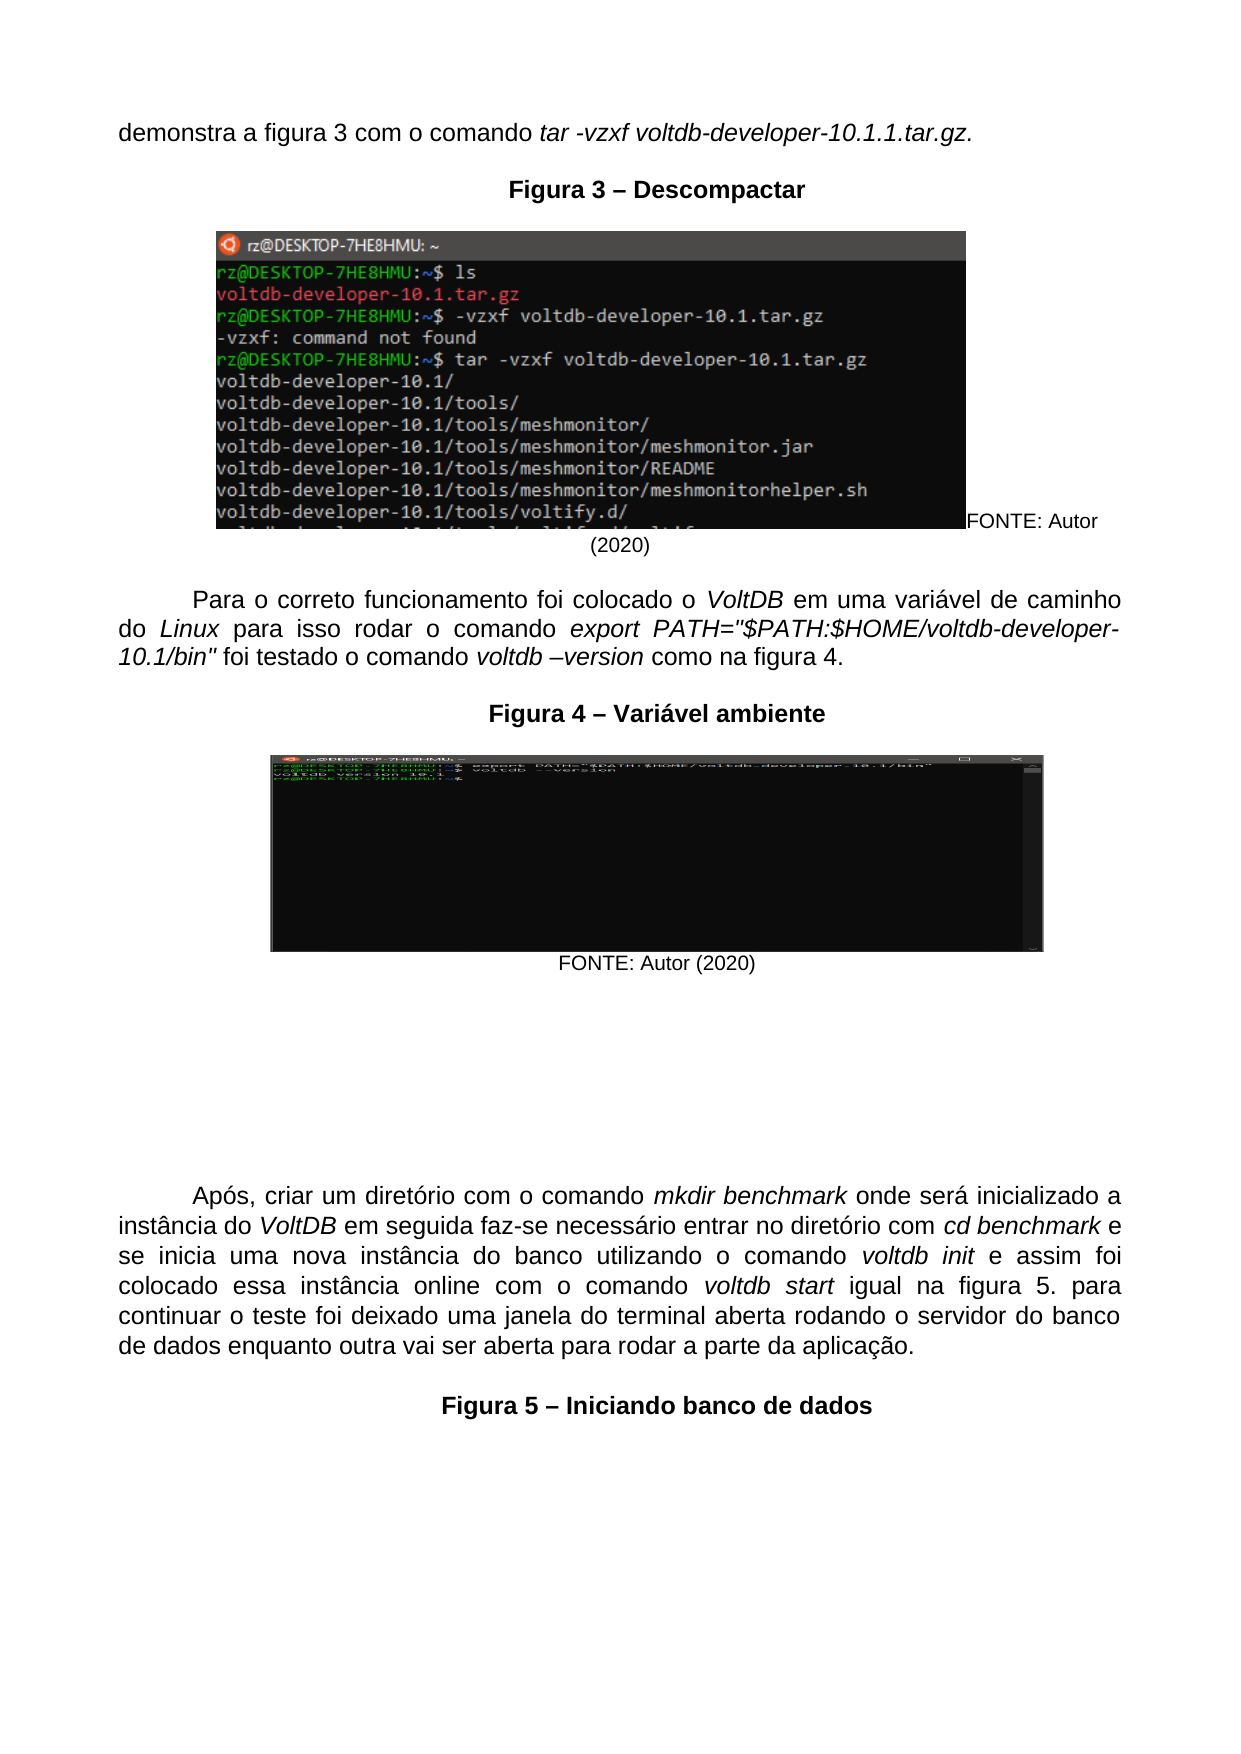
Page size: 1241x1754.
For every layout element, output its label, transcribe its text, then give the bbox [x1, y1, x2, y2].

text Figura 4 – Variável ambiente [118, 699, 1122, 728]
text Figura 5 – Iniciando banco de dados [118, 1391, 1122, 1419]
text demonstra a figura 3 com o comando tar -vzxf voltdb-developer-10.1.1.tar.gz. [118, 118, 1122, 147]
text Para o correto funcionamento foi colocado o VoltDB em uma variável de caminho do Linux para isso rodar o comando export PATH="$PATH:$HOME/voltdb-developer-10.1/bin" foi testado o comando voltdb –version como na figura 4. [118, 585, 1122, 671]
text FONTE: Autor (2020) [118, 951, 1122, 975]
text Figura 3 – Descompactar [118, 175, 1122, 204]
text FONTE: Autor (2020) [118, 232, 1122, 557]
text Após, criar um diretório com o comando mkdir benchmark onde será inicializado a instância do VoltDB em seguida faz-se necessário entrar no diretório com cd benchmark e se inicia uma nova instância do banco utilizando o comando voltdb init e assim foi colocado essa instância online com o comando voltdb start igual na figura 5. para continuar o teste foi deixado uma janela do terminal aberta rodando o servidor do banco de dados enquanto outra vai ser aberta para rodar a parte da aplicação. [118, 1181, 1122, 1360]
